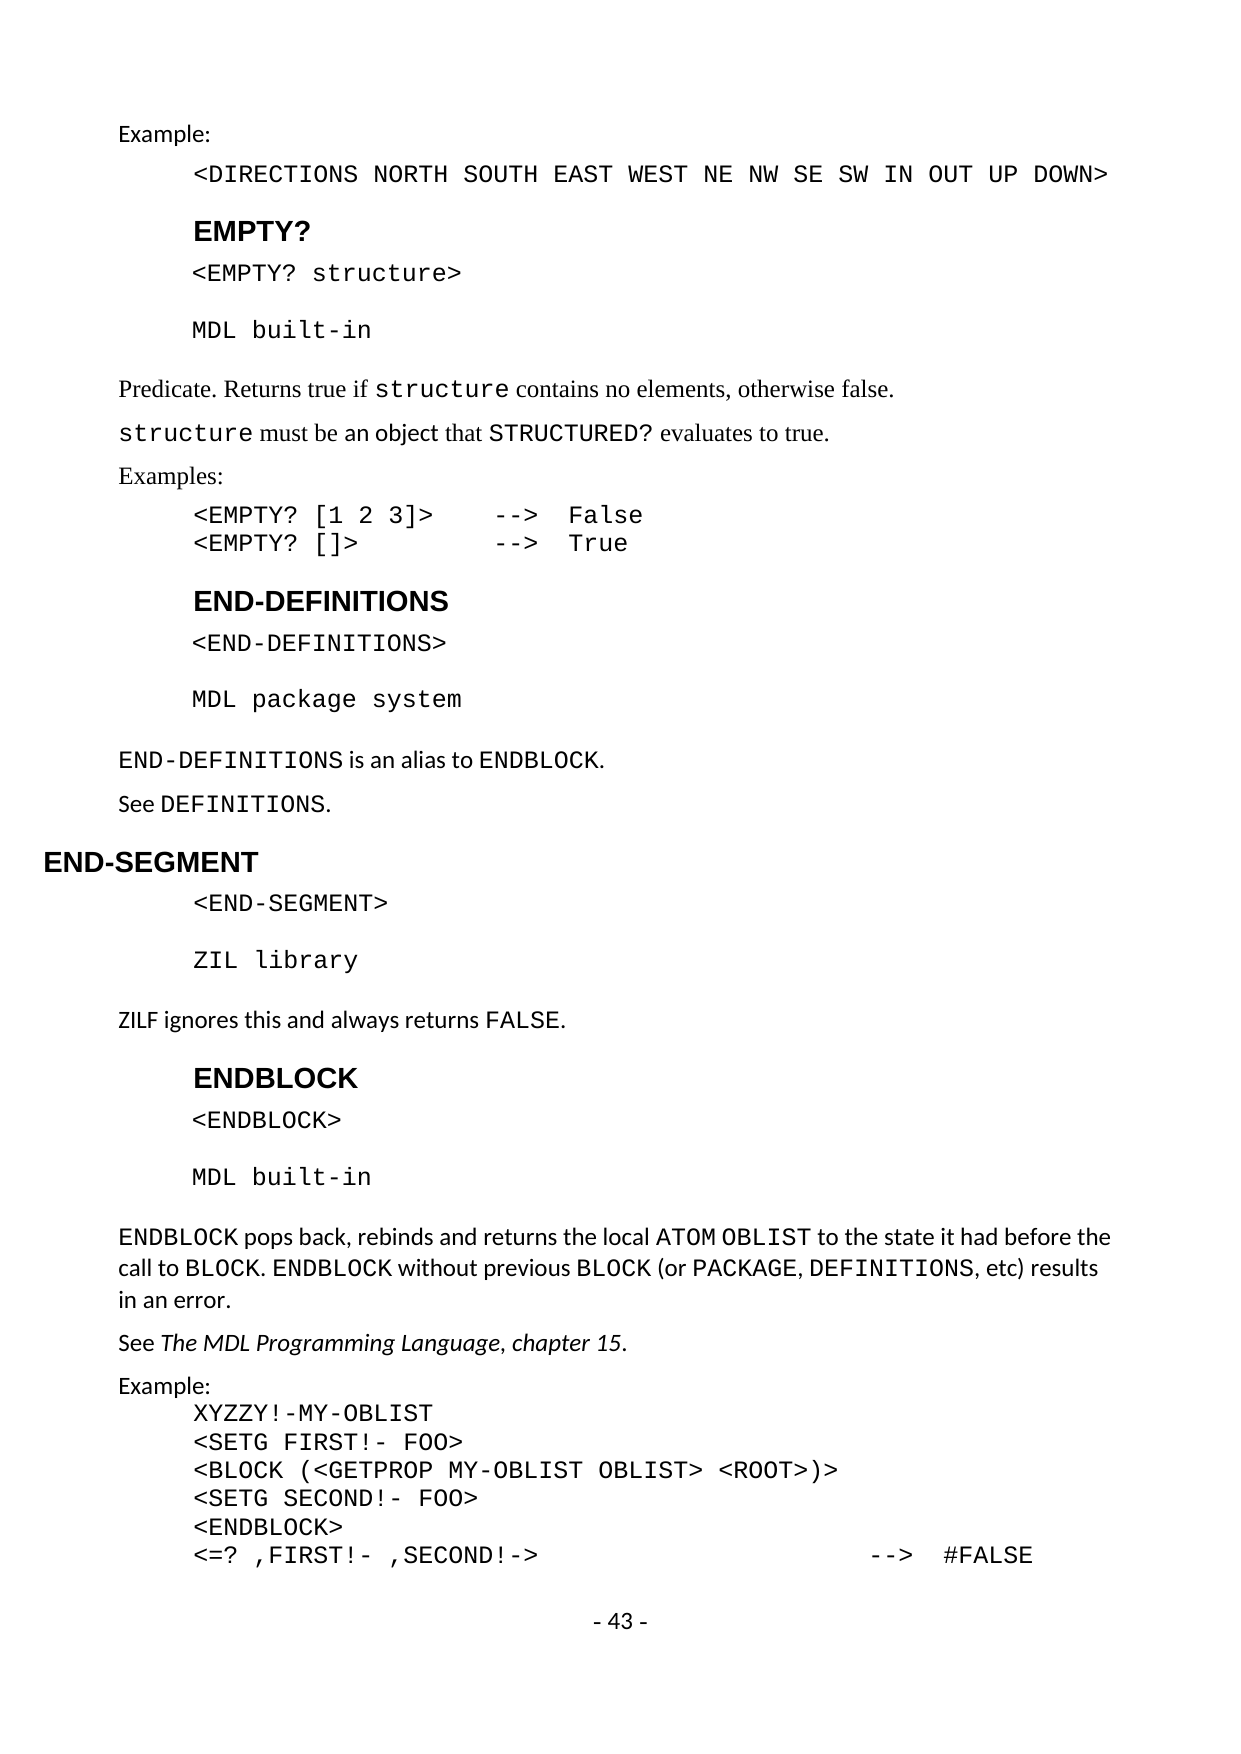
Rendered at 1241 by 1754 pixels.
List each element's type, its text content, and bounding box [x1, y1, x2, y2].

text MDL built-in [192, 317, 1122, 346]
text <=? ,FIRST!- ,SECOND!-> --> #FALSE [118, 1542, 1122, 1571]
text MDL package system [192, 687, 1122, 715]
subtitle END-DEFINITIONS [118, 584, 1122, 618]
text Example: [118, 118, 1122, 149]
text <BLOCK (<GETPROP MY-OBLIST OBLIST> <ROOT>)> [118, 1457, 1122, 1486]
text See The MDL Programming Language, chapter 15. [118, 1327, 1122, 1358]
text ENDBLOCK pops back, rebinds and returns the local ATOM OBLIST to the state it had before the call to BLOCK. ENDBLOCK without previous BLOCK (or PACKAGE, DEFINITIONS, etc) results in an error. [118, 1221, 1122, 1315]
text END-DEFINITIONS is an alias to ENDBLOCK. [118, 744, 1122, 776]
text Examples: [118, 461, 1122, 490]
text MDL built-in [192, 1164, 1122, 1192]
list ZIL library [118, 948, 1122, 976]
text <SETG SECOND!- FOO> [118, 1486, 1122, 1514]
list <END-SEGMENT> [118, 891, 1122, 919]
text structure must be an object that STRUCTURED? evaluates to true. [118, 417, 1122, 449]
text ZILF ignores this and always returns FALSE. [118, 1004, 1122, 1036]
subtitle END-SEGMENT [43, 845, 1122, 878]
subtitle EMPTY? [118, 214, 1122, 248]
text Example: [118, 1370, 1122, 1401]
text <ENDBLOCK> [192, 1107, 1122, 1136]
text <EMPTY? structure> [192, 261, 1122, 289]
text <EMPTY? [1 2 3]> --> False <EMPTY? []> --> True [118, 503, 1122, 559]
text See DEFINITIONS. [118, 788, 1122, 820]
text Predicate. Returns true if structure contains no elements, otherwise false. [118, 374, 1122, 405]
subtitle ENDBLOCK [118, 1061, 1122, 1095]
text XYZZY!-MY-OBLIST [118, 1401, 1122, 1429]
text <END-DEFINITIONS> [192, 630, 1122, 659]
text <ENDBLOCK> [118, 1514, 1122, 1542]
text <SETG FIRST!- FOO> [118, 1429, 1122, 1457]
text <DIRECTIONS NORTH SOUTH EAST WEST NE NW SE SW IN OUT UP DOWN> [118, 161, 1122, 189]
